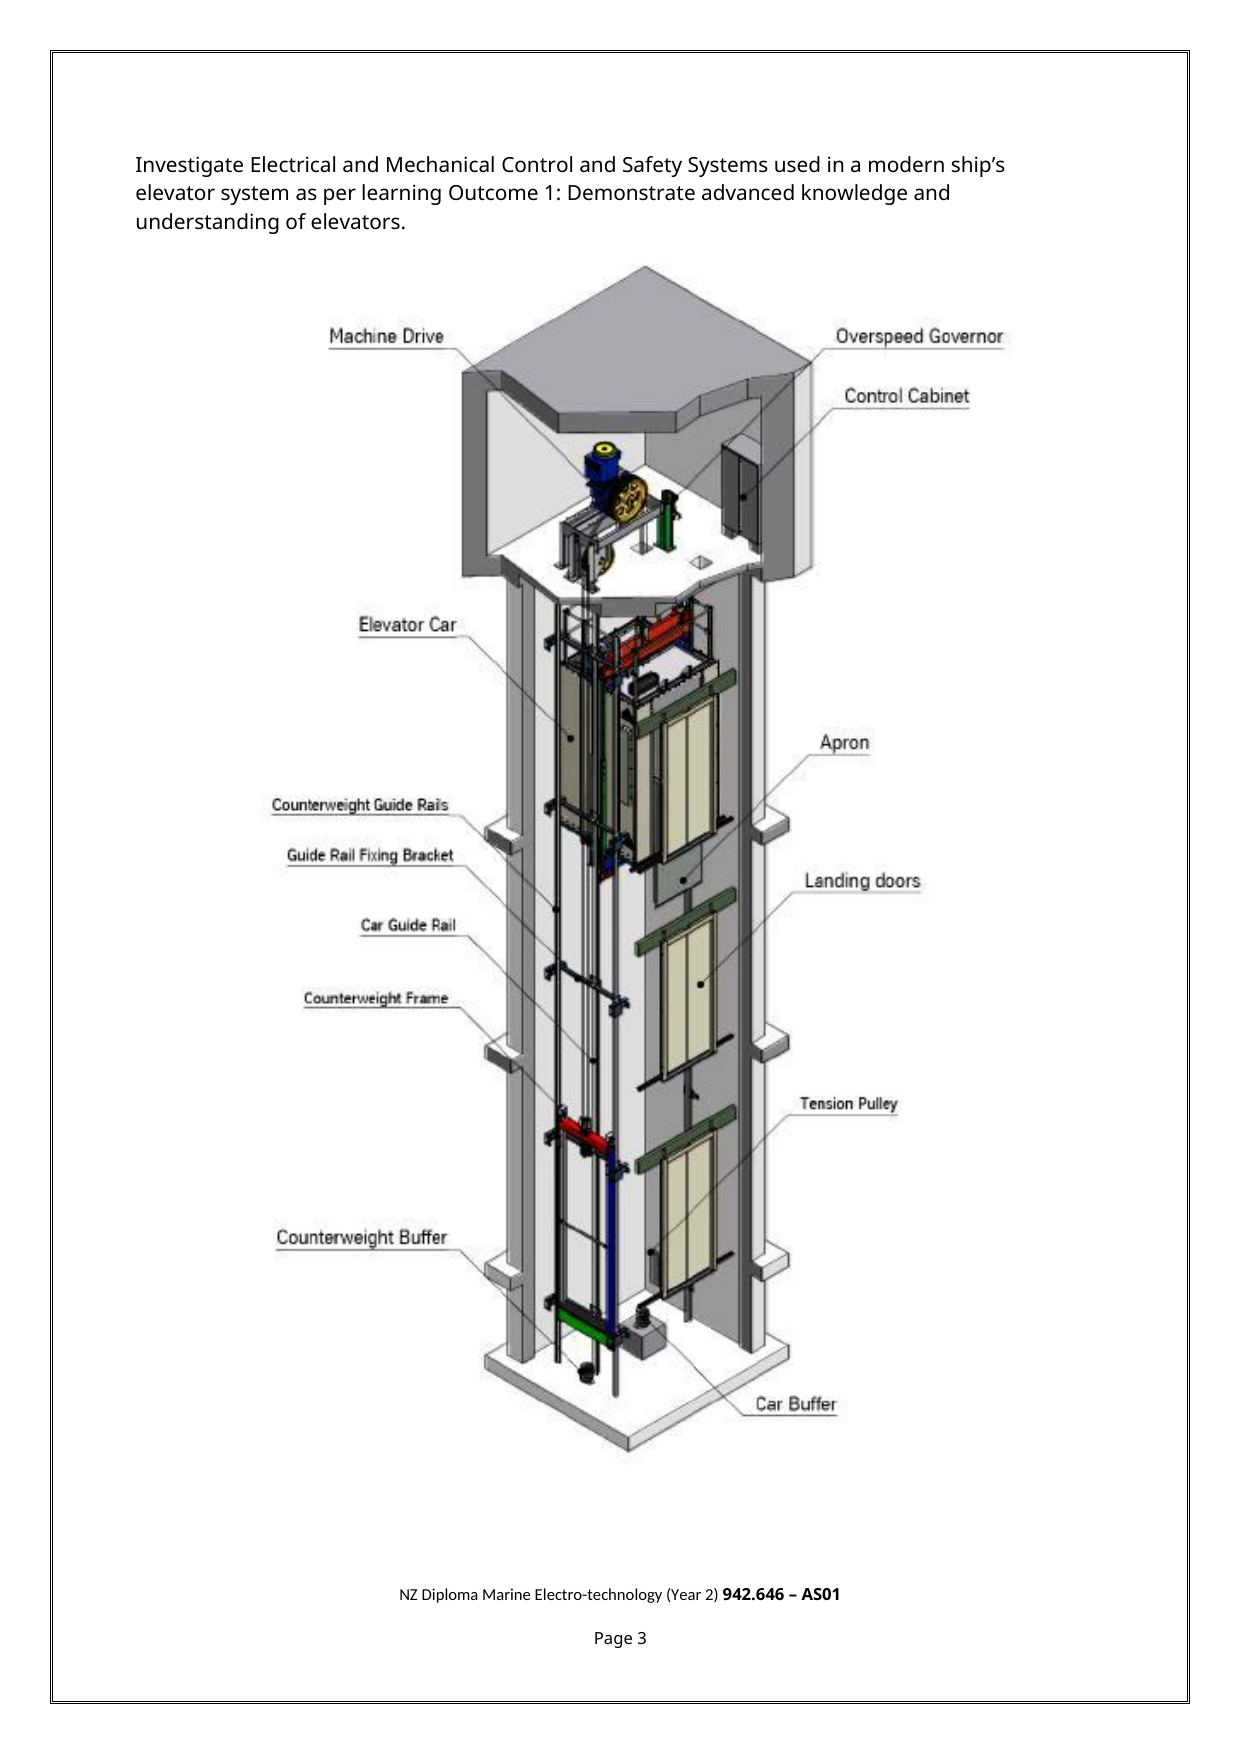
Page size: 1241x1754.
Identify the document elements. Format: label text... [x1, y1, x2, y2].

text elevator system as per learning Outcome 1: Demonstrate advanced knowledge and [135, 178, 1090, 207]
text Investigate Electrical and Mechanical Control and Safety Systems used in a modern ship’s [135, 150, 1090, 178]
text understanding of elevators. [135, 207, 1090, 235]
picture [220, 263, 1020, 1473]
